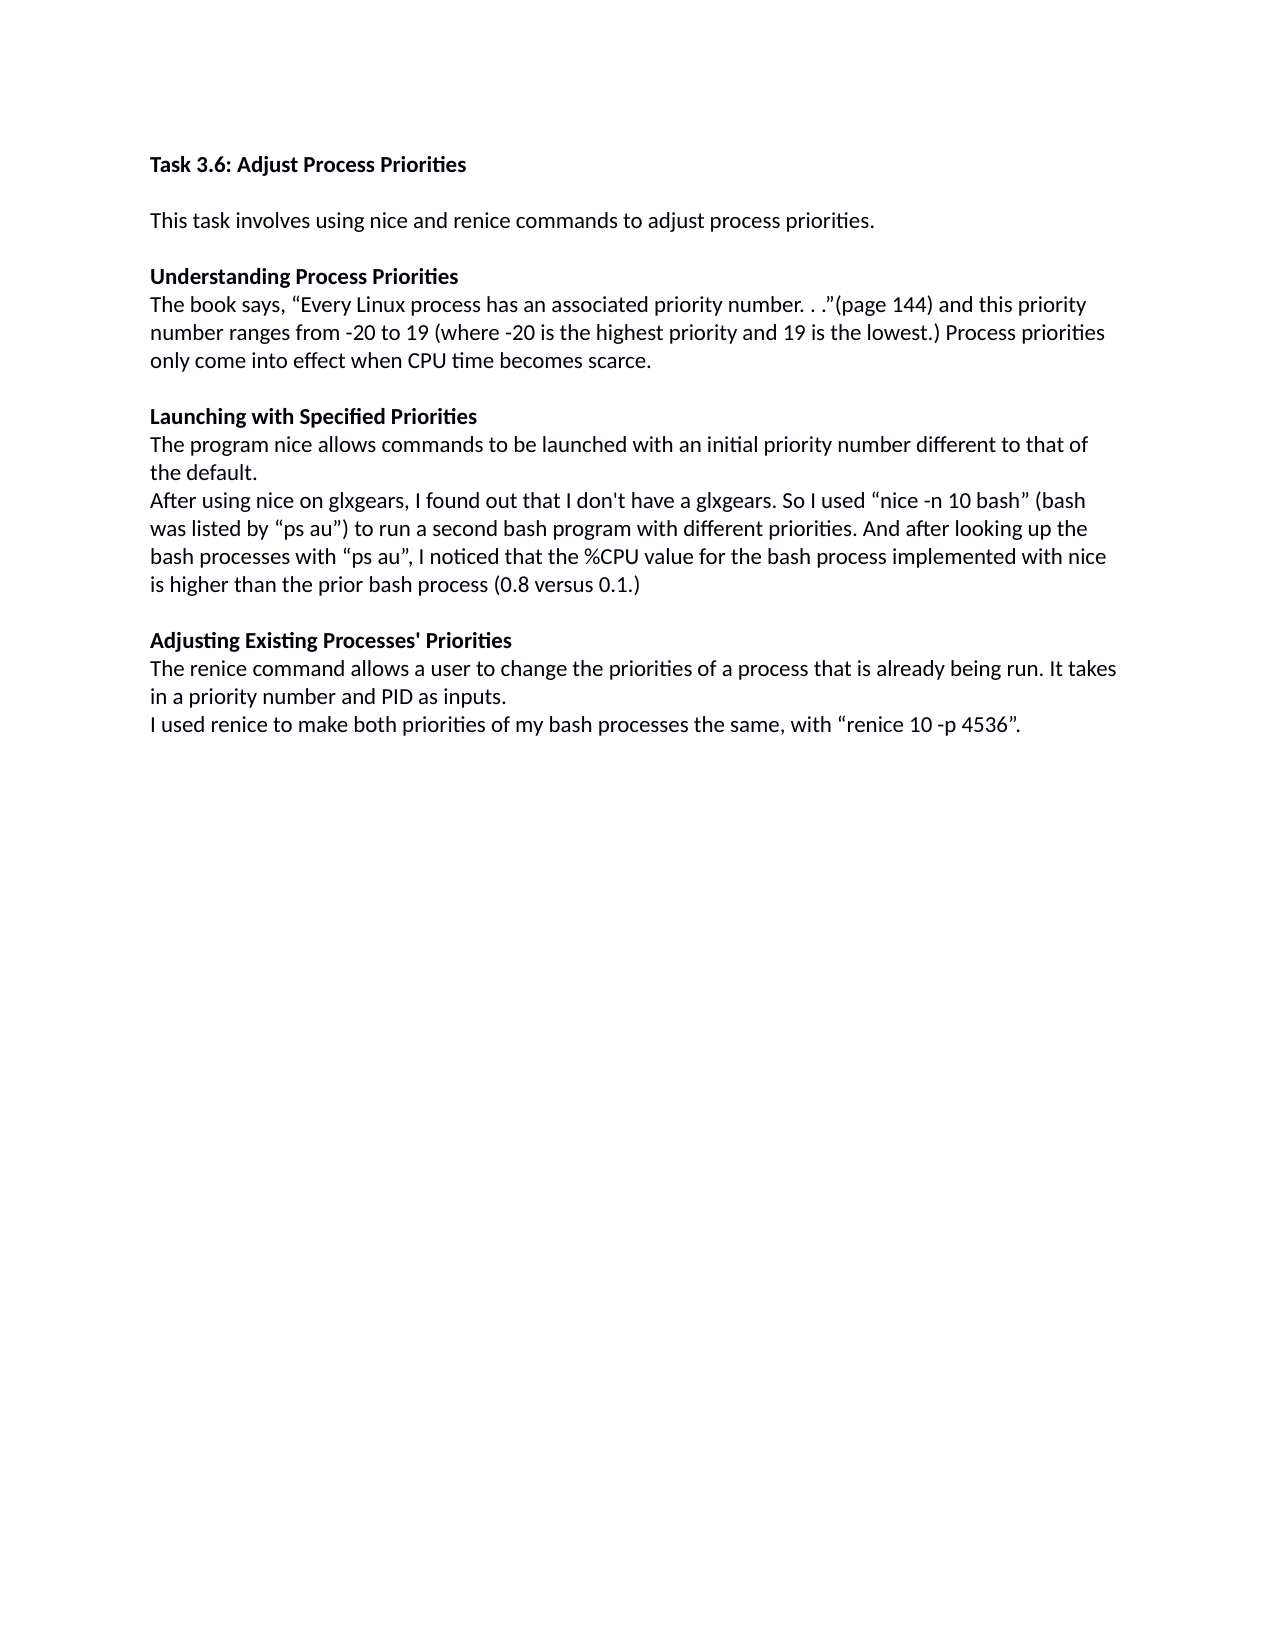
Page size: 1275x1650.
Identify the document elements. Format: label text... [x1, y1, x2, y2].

text The renice command allows a user to change the priorities of a process that is already being run. It takes in a priority number and PID as inputs. [150, 654, 1125, 710]
text I used renice to make both priorities of my bash processes the same, with “renice 10 -p 4536”. [150, 710, 1125, 738]
text Task 3.6: Adjust Process Priorities [150, 150, 1125, 178]
text The book says, “Every Linux process has an associated priority number. . .”(page 144) and this priority number ranges from -20 to 19 (where -20 is the highest priority and 19 is the lowest.) Process priorities only come into effect when CPU time becomes scarce. [150, 290, 1125, 374]
text After using nice on glxgears, I found out that I don't have a glxgears. So I used “nice -n 10 bash” (bash was listed by “ps au”) to run a second bash program with different priorities. And after looking up the bash processes with “ps au”, I noticed that the %CPU value for the bash process implemented with nice is higher than the prior bash process (0.8 versus 0.1.) [150, 486, 1125, 598]
text Launching with Specified Priorities [150, 402, 1125, 430]
text Adjusting Existing Processes' Priorities [150, 626, 1125, 654]
text This task involves using nice and renice commands to adjust process priorities. [150, 206, 1125, 234]
text The program nice allows commands to be launched with an initial priority number different to that of the default. [150, 430, 1125, 486]
text Understanding Process Priorities [150, 262, 1125, 290]
